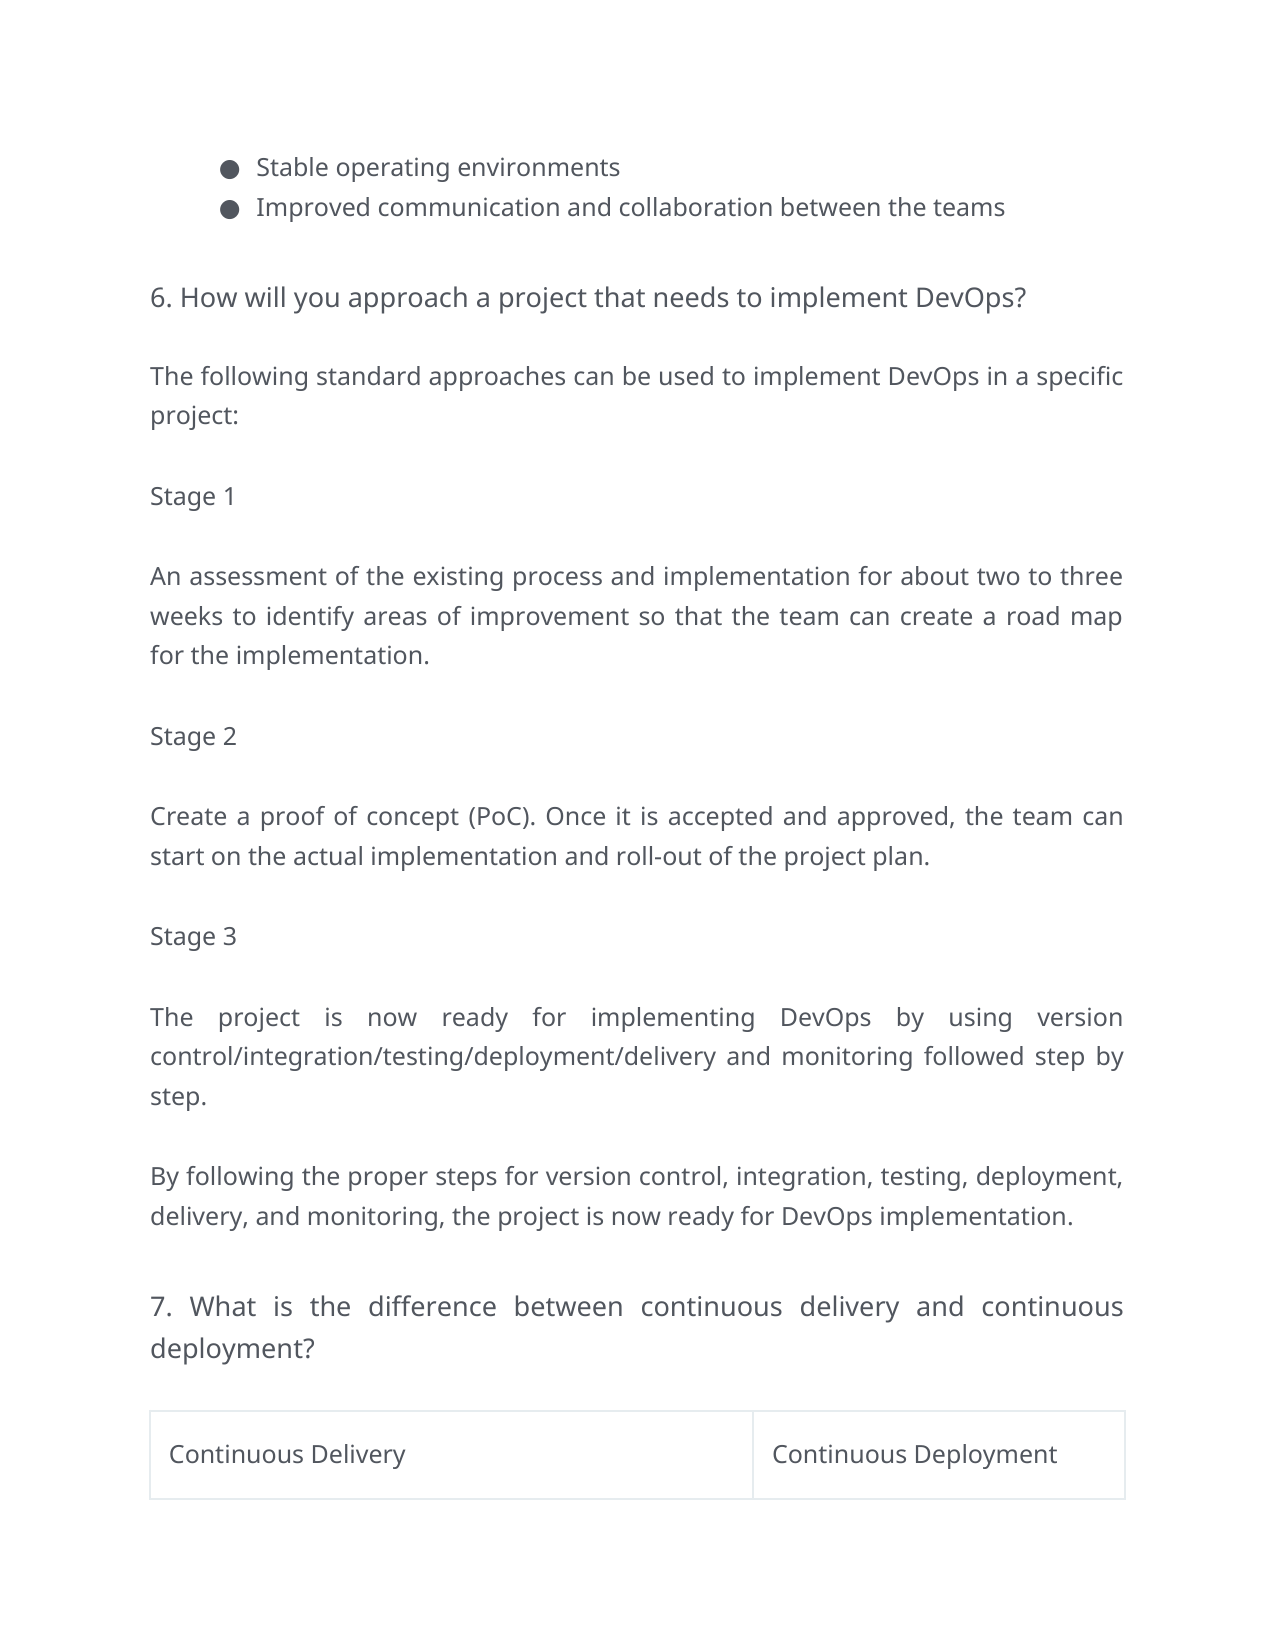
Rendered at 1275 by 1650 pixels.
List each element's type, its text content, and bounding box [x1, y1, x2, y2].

list Stable operating environments [219, 150, 1125, 184]
text An assessment of the existing process and implementation for about two to three weeks to identify areas of improvement so that the team can create a road map for the implementation. [150, 559, 1125, 671]
text Create a proof of concept (PoC). Once it is accepted and approved, the team can start on the actual implementation and roll-out of the project plan. [150, 799, 1125, 872]
text The following standard approaches can be used to implement DevOps in a specific project: [150, 358, 1125, 431]
table_header Continuous Delivery [151, 1412, 752, 1498]
table_header Continuous Deployment [754, 1412, 1124, 1498]
text By following the proper steps for version control, integration, testing, deployment, delivery, and monitoring, the project is now ready for DevOps implementation. [150, 1159, 1125, 1232]
text Stage 3 [150, 919, 1125, 953]
text Stage 1 [150, 478, 1125, 512]
subtitle 7. What is the difference between continuous delivery and continuous deployment? [150, 1287, 1125, 1367]
list Improved communication and collaboration between the teams [219, 189, 1125, 223]
text The project is now ready for implementing DevOps by using version control/integration/testing/deployment/delivery and monitoring followed step by step. [150, 1000, 1125, 1112]
text Stage 2 [150, 718, 1125, 752]
subtitle 6. How will you approach a project that needs to implement DevOps? [150, 278, 1125, 315]
